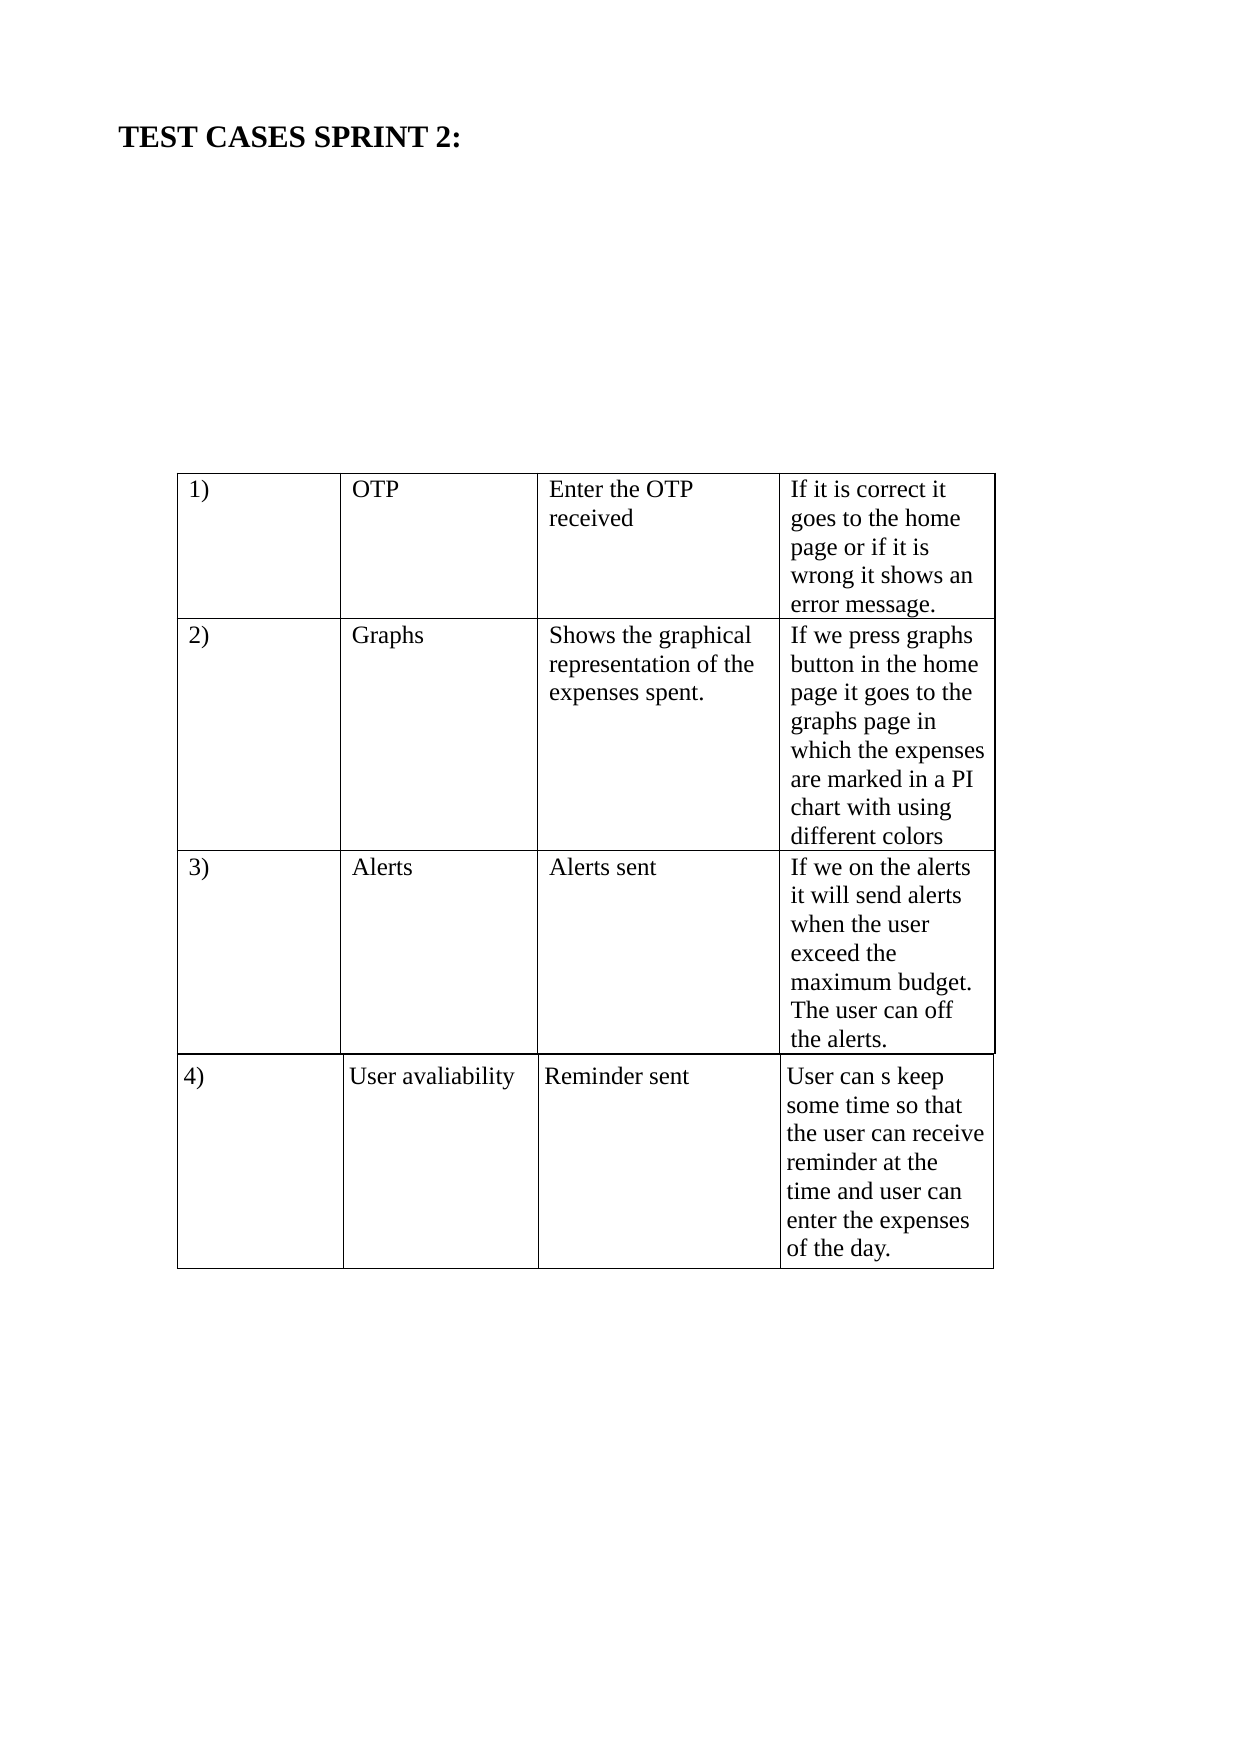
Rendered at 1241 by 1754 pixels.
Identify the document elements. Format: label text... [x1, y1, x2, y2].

table_header OTP [341, 474, 537, 618]
table_header User avaliability [344, 1055, 538, 1268]
table_header 1) [178, 474, 340, 618]
text TEST CASES SPRINT 2: [118, 118, 1122, 154]
table_header Enter the OTP received [538, 474, 779, 618]
table_header Reminder sent [539, 1055, 780, 1268]
table_cell If we press graphs button in the home page it goes to the graphs page in which the expenses are marked in a PI chart with using different colors [780, 619, 994, 850]
table_header User can s keep some time so that the user can receive reminder at the time and user can enter the expenses of the day. [781, 1055, 993, 1268]
table_cell 2) [178, 619, 340, 850]
table_cell 3) [178, 851, 340, 1053]
table_cell If we on the alerts it will send alerts when the user exceed the maximum budget. The user can off the alerts. [780, 851, 994, 1053]
table_header If it is correct it goes to the home page or if it is wrong it shows an error message. [780, 474, 994, 618]
table_cell Shows the graphical representation of the expenses spent. [538, 619, 779, 850]
table_cell Alerts [341, 851, 537, 1053]
table_header 4) [178, 1055, 343, 1268]
table_cell Graphs [341, 619, 537, 850]
table_cell Alerts sent [538, 851, 779, 1053]
